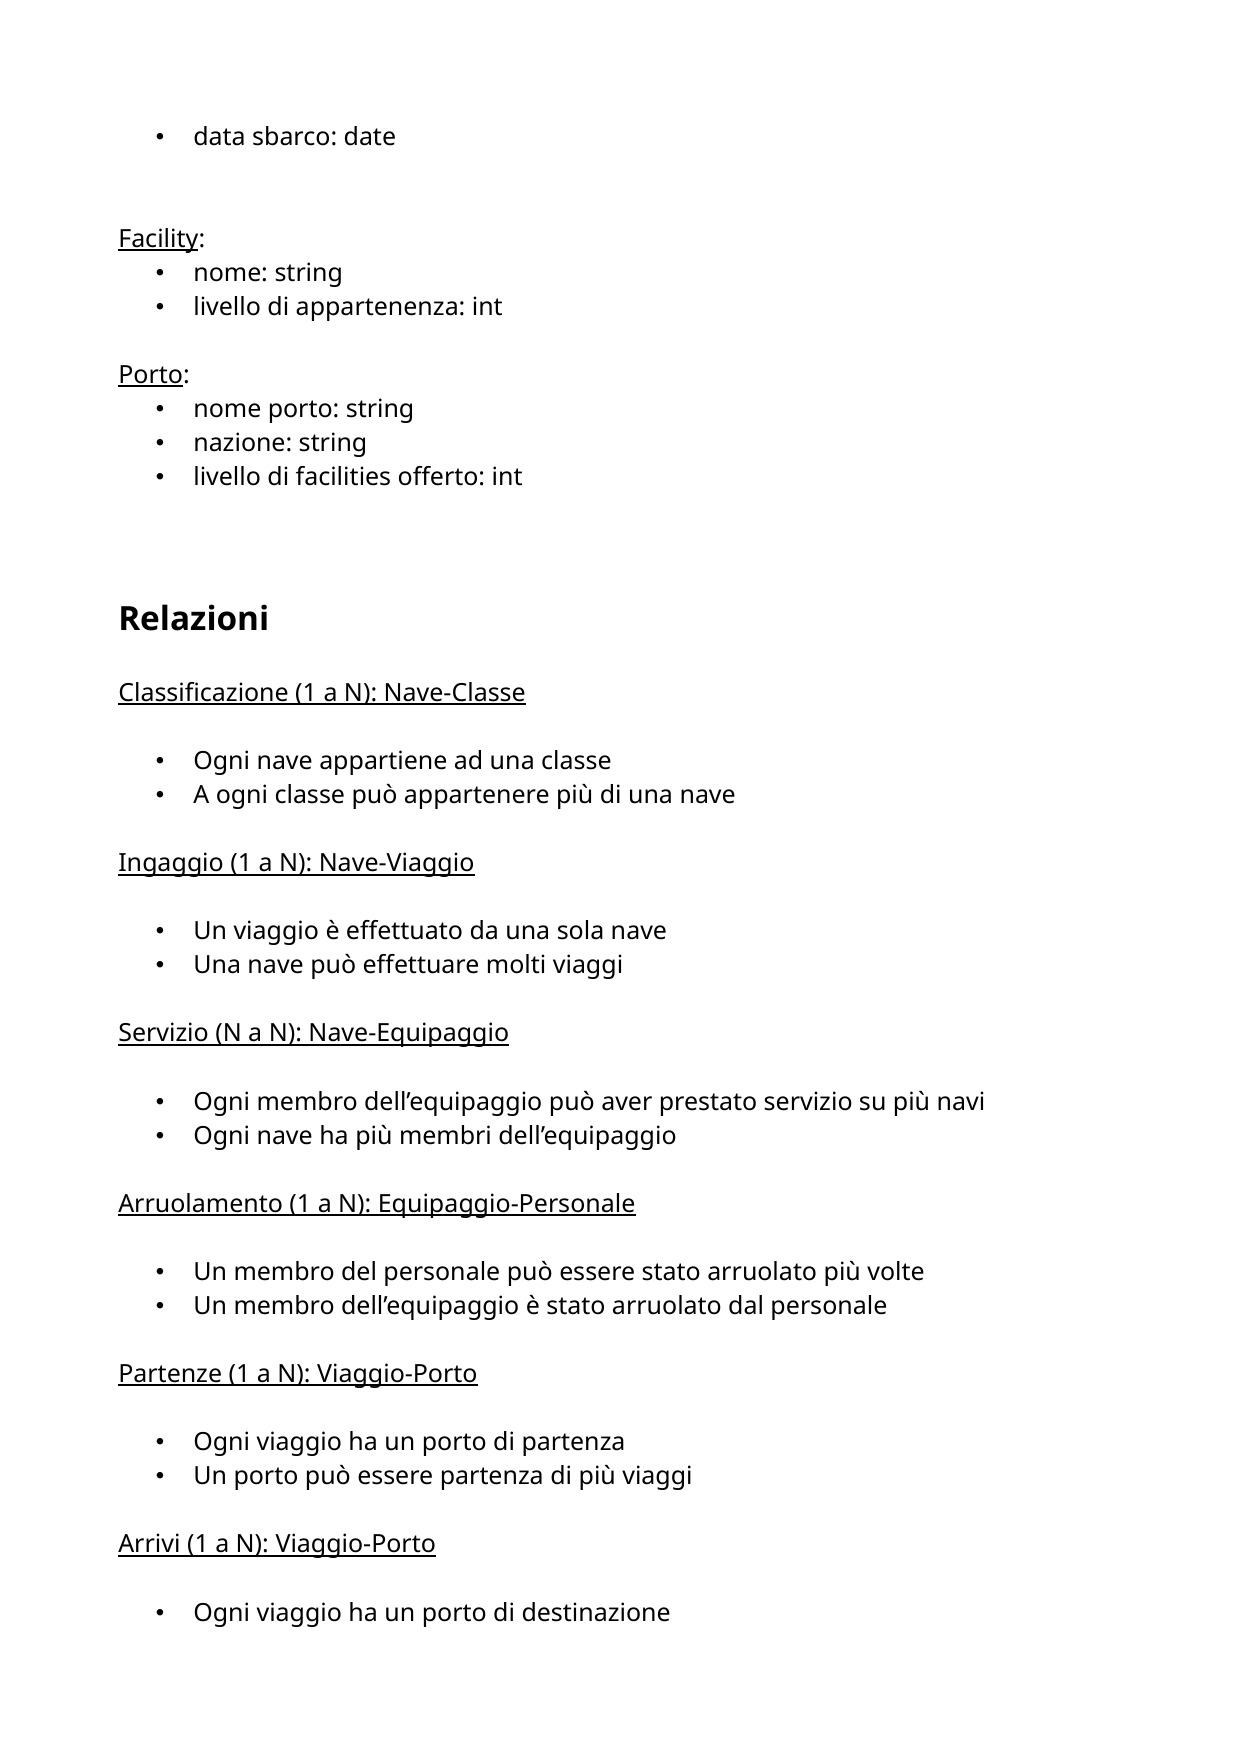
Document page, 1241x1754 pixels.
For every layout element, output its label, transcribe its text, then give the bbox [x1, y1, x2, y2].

text Classificazione (1 a N): Nave-Classe [118, 674, 1122, 708]
list Ogni nave appartiene ad una classe [156, 743, 1122, 777]
list nazione: string [156, 425, 1122, 459]
text Servizio (N a N): Nave-Equipaggio [118, 1015, 1122, 1049]
list nome: string [156, 254, 1122, 288]
list nome porto: string [156, 391, 1122, 425]
list Ogni viaggio ha un porto di destinazione [156, 1594, 1122, 1628]
list livello di facilities offerto: int [156, 459, 1122, 493]
list data sbarco: date [156, 118, 1122, 152]
list Ogni viaggio ha un porto di partenza [156, 1424, 1122, 1458]
list A ogni classe può appartenere più di una nave [156, 777, 1122, 811]
list Ogni nave ha più membri dell’equipaggio [156, 1117, 1122, 1151]
list Un membro dell’equipaggio è stato arruolato dal personale [156, 1288, 1122, 1322]
list Una nave può effettuare molti viaggi [156, 947, 1122, 981]
list Ogni membro dell’equipaggio può aver prestato servizio su più navi [156, 1083, 1122, 1117]
text Relazioni [118, 595, 1122, 640]
text Arruolamento (1 a N): Equipaggio-Personale [118, 1185, 1122, 1219]
text Partenze (1 a N): Viaggio-Porto [118, 1356, 1122, 1390]
text Porto: [118, 357, 1122, 391]
list Un membro del personale può essere stato arruolato più volte [156, 1253, 1122, 1288]
list livello di appartenenza: int [156, 288, 1122, 322]
text Ingaggio (1 a N): Nave-Viaggio [118, 845, 1122, 879]
list Un viaggio è effettuato da una sola nave [156, 913, 1122, 947]
text Arrivi (1 a N): Viaggio-Porto [118, 1526, 1122, 1560]
text Facility: [118, 220, 1122, 254]
list Un porto può essere partenza di più viaggi [156, 1458, 1122, 1492]
